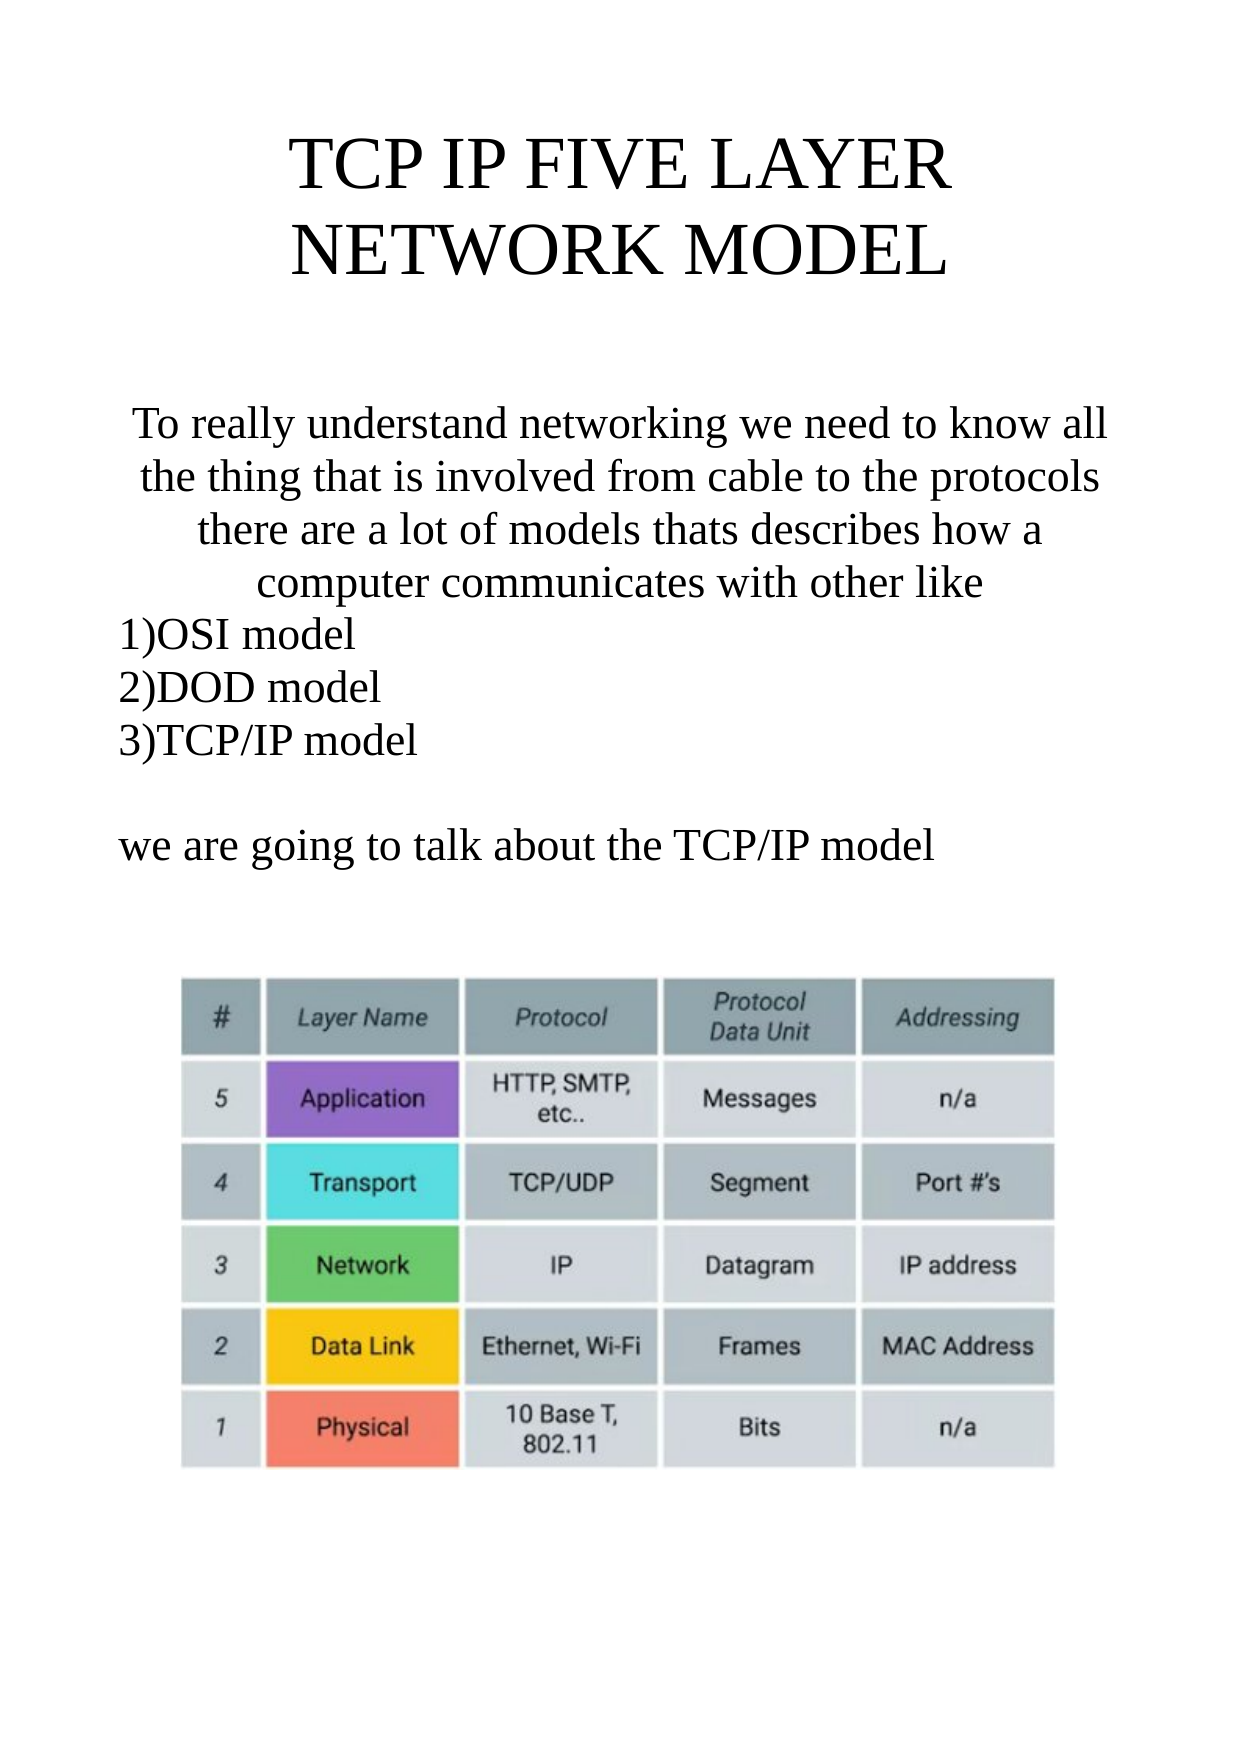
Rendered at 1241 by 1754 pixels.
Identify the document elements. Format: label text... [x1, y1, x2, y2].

text 3)TCP/IP model [118, 712, 1122, 765]
text TCP IP FIVE LAYER NETWORK MODEL [118, 118, 1122, 291]
picture [180, 975, 1060, 1470]
text we are going to talk about the TCP/IP model [118, 818, 1122, 870]
text To really understand networking we need to know all the thing that is involved from cable to the protocols [118, 396, 1122, 501]
text 2)DOD model [118, 659, 1122, 712]
text there are a lot of models thats describes how a computer communicates with other like [118, 501, 1122, 607]
text 1)OSI model [118, 607, 1122, 659]
